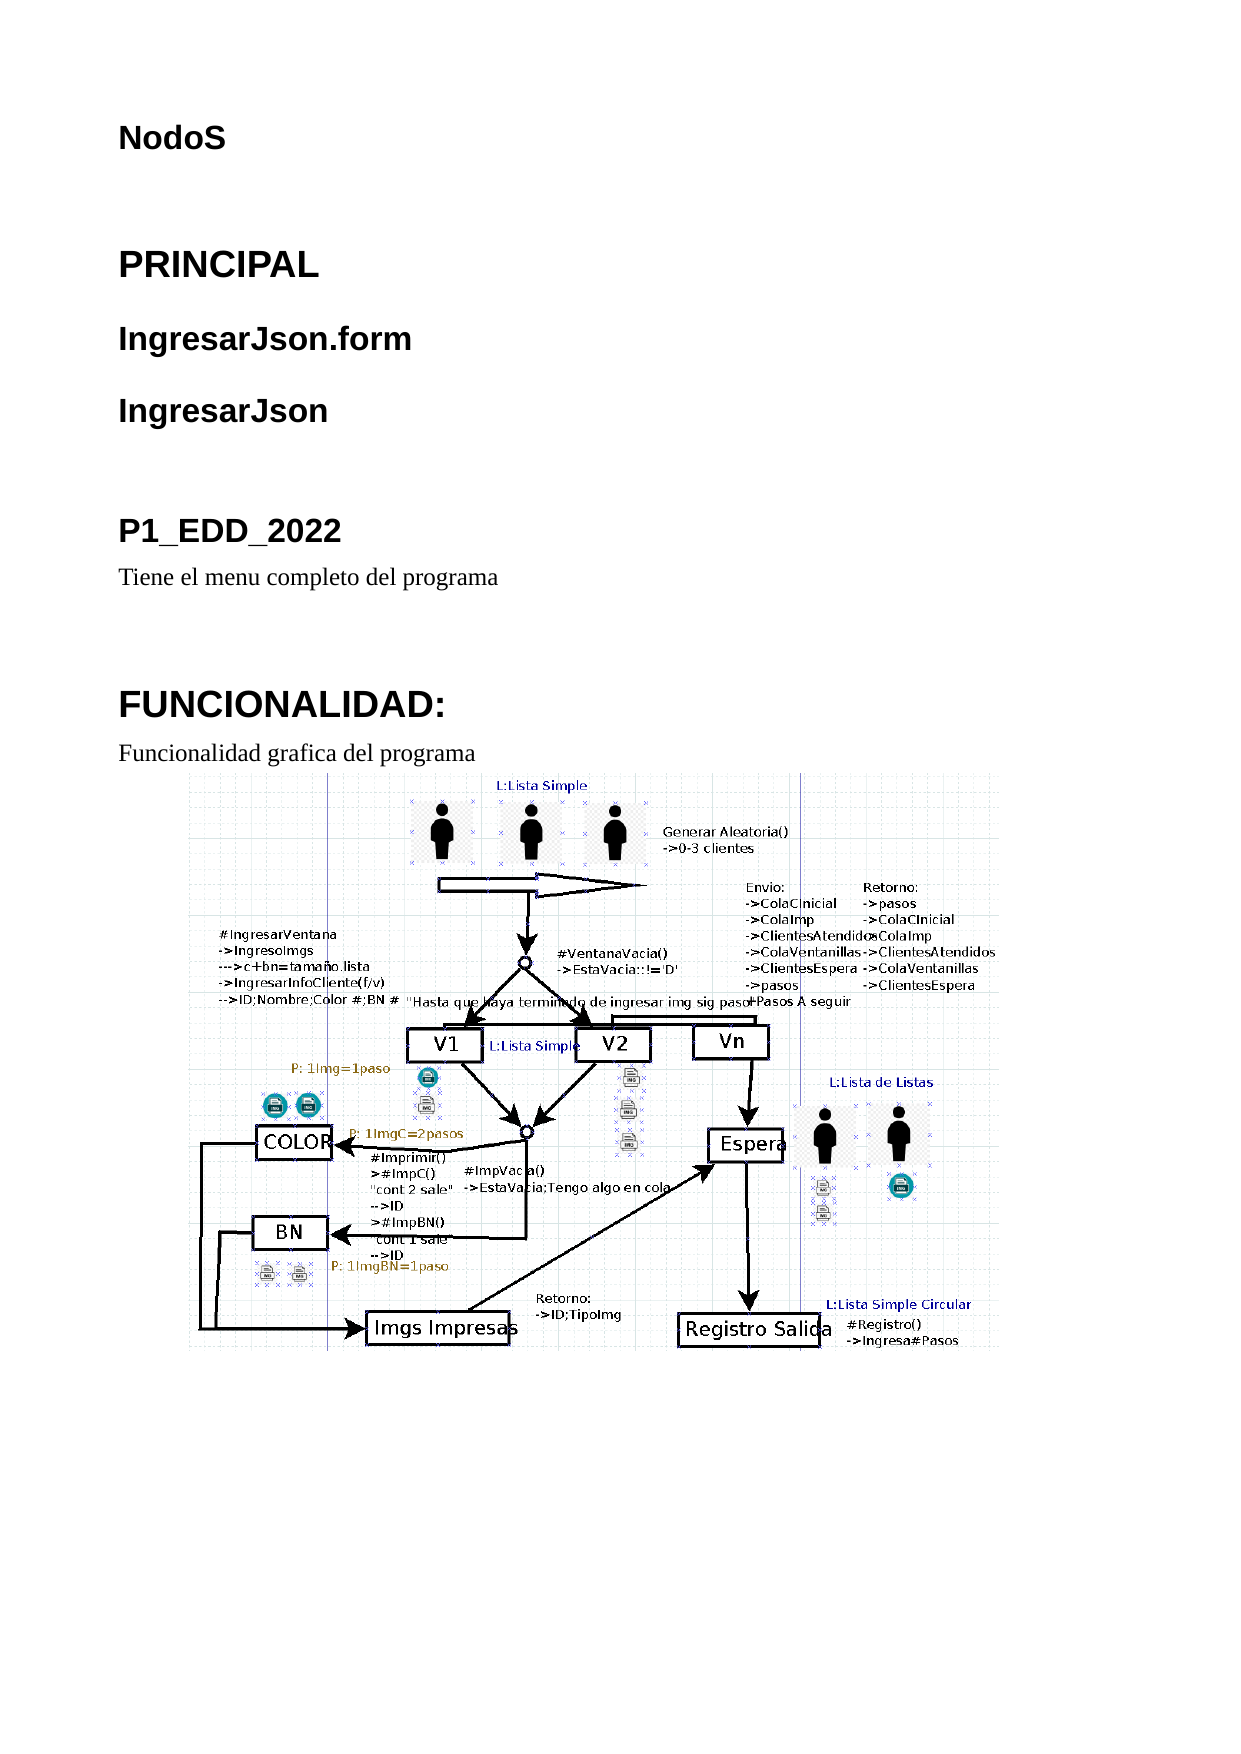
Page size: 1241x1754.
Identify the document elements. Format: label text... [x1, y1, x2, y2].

subtitle PRINCIPAL [118, 242, 1122, 286]
subtitle NodoS [118, 118, 1122, 157]
subtitle IngresarJson [118, 391, 1122, 429]
picture [188, 773, 999, 1351]
subtitle IngresarJson.form [118, 319, 1122, 357]
subtitle P1_EDD_2022 [118, 510, 1122, 549]
text Funcionalidad grafica del programa [118, 738, 1122, 767]
text Tiene el menu completo del programa [118, 562, 1122, 590]
subtitle FUNCIONALIDAD: [118, 682, 1122, 725]
